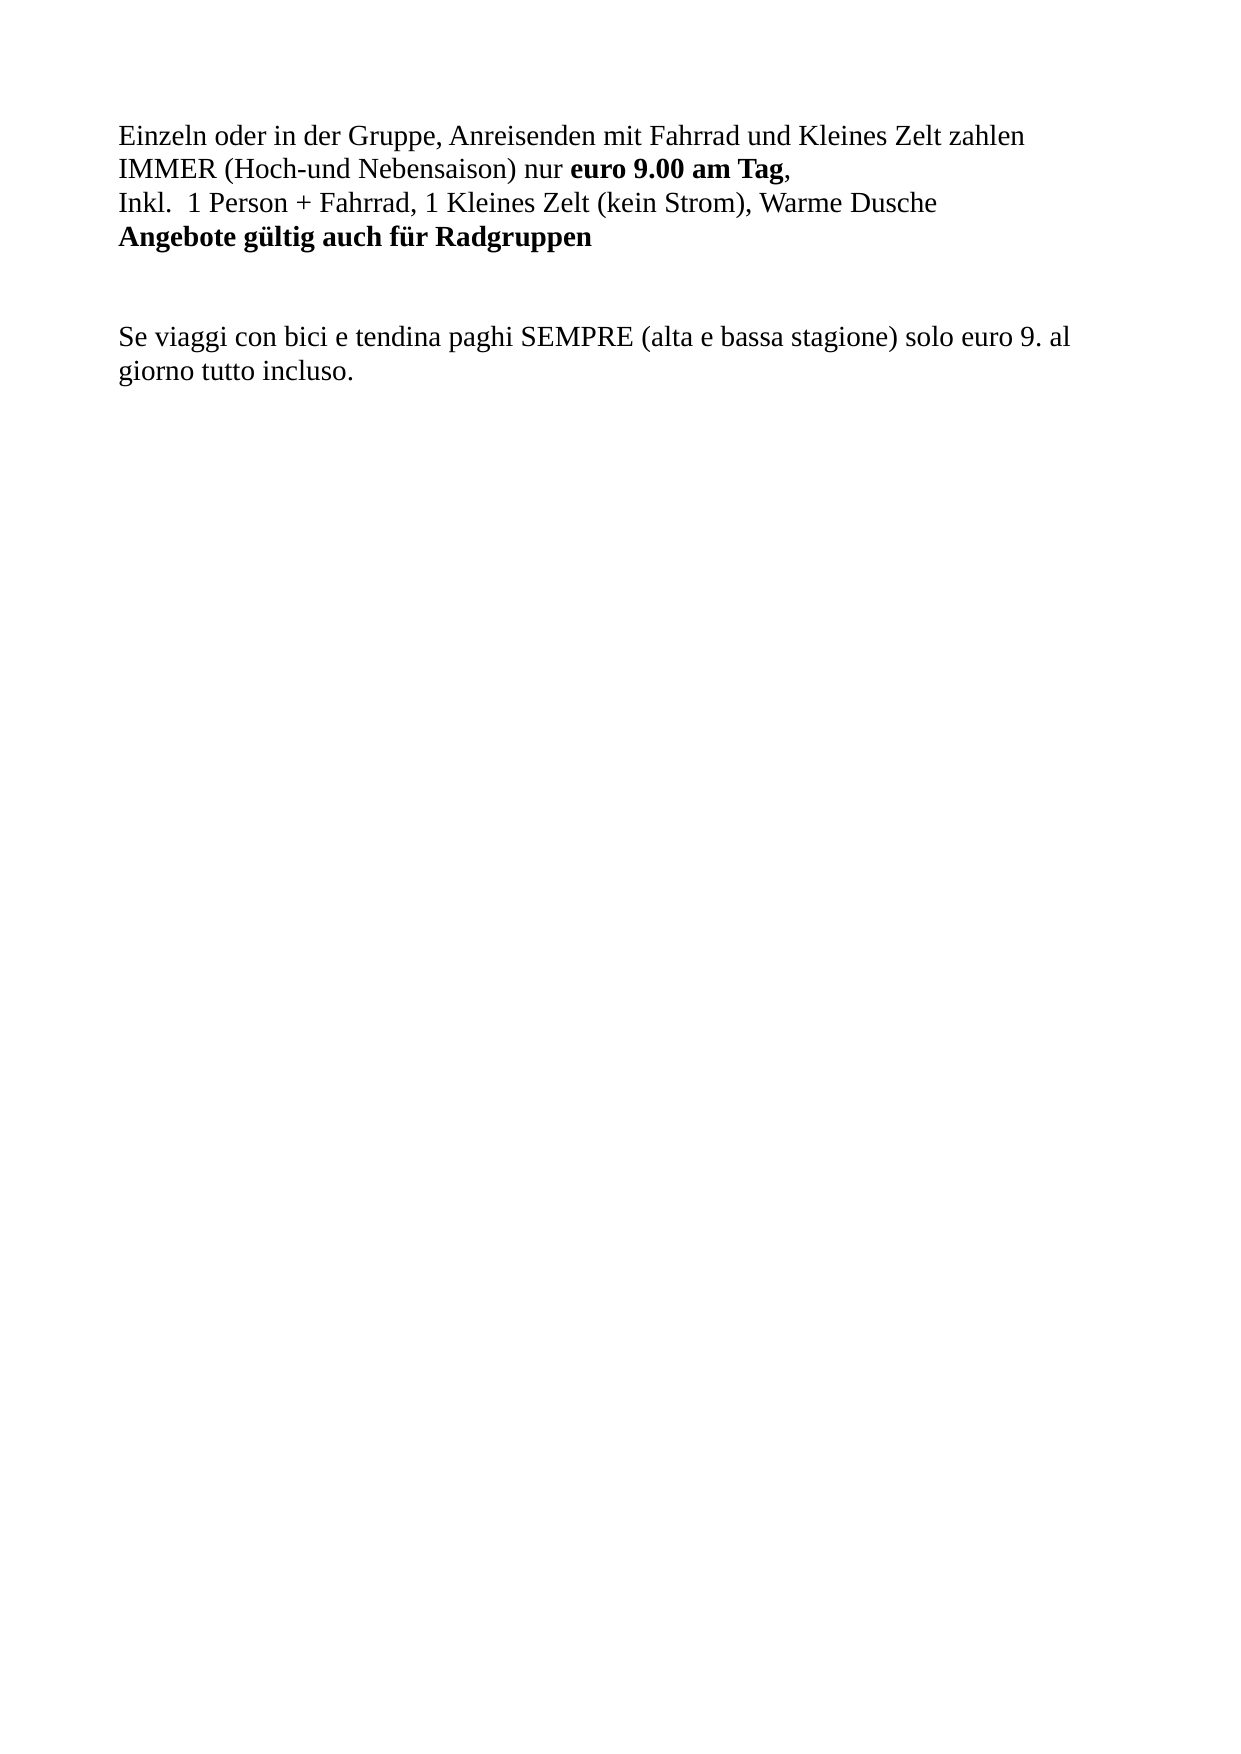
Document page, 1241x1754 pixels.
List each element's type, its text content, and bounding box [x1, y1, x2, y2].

text Angebote gültig auch für Radgruppen [118, 219, 1122, 286]
text Einzeln oder in der Gruppe, Anreisenden mit Fahrrad und Kleines Zelt zahlen IMMER (Hoch-und Nebensaison) nur euro 9.00 am Tag, [118, 118, 1122, 185]
text Se viaggi con bici e tendina paghi SEMPRE (alta e bassa stagione) solo euro 9. al giorno tutto incluso. [118, 319, 1122, 386]
text Inkl. 1 Person + Fahrrad, 1 Kleines Zelt (kein Strom), Warme Dusche [118, 185, 1122, 219]
